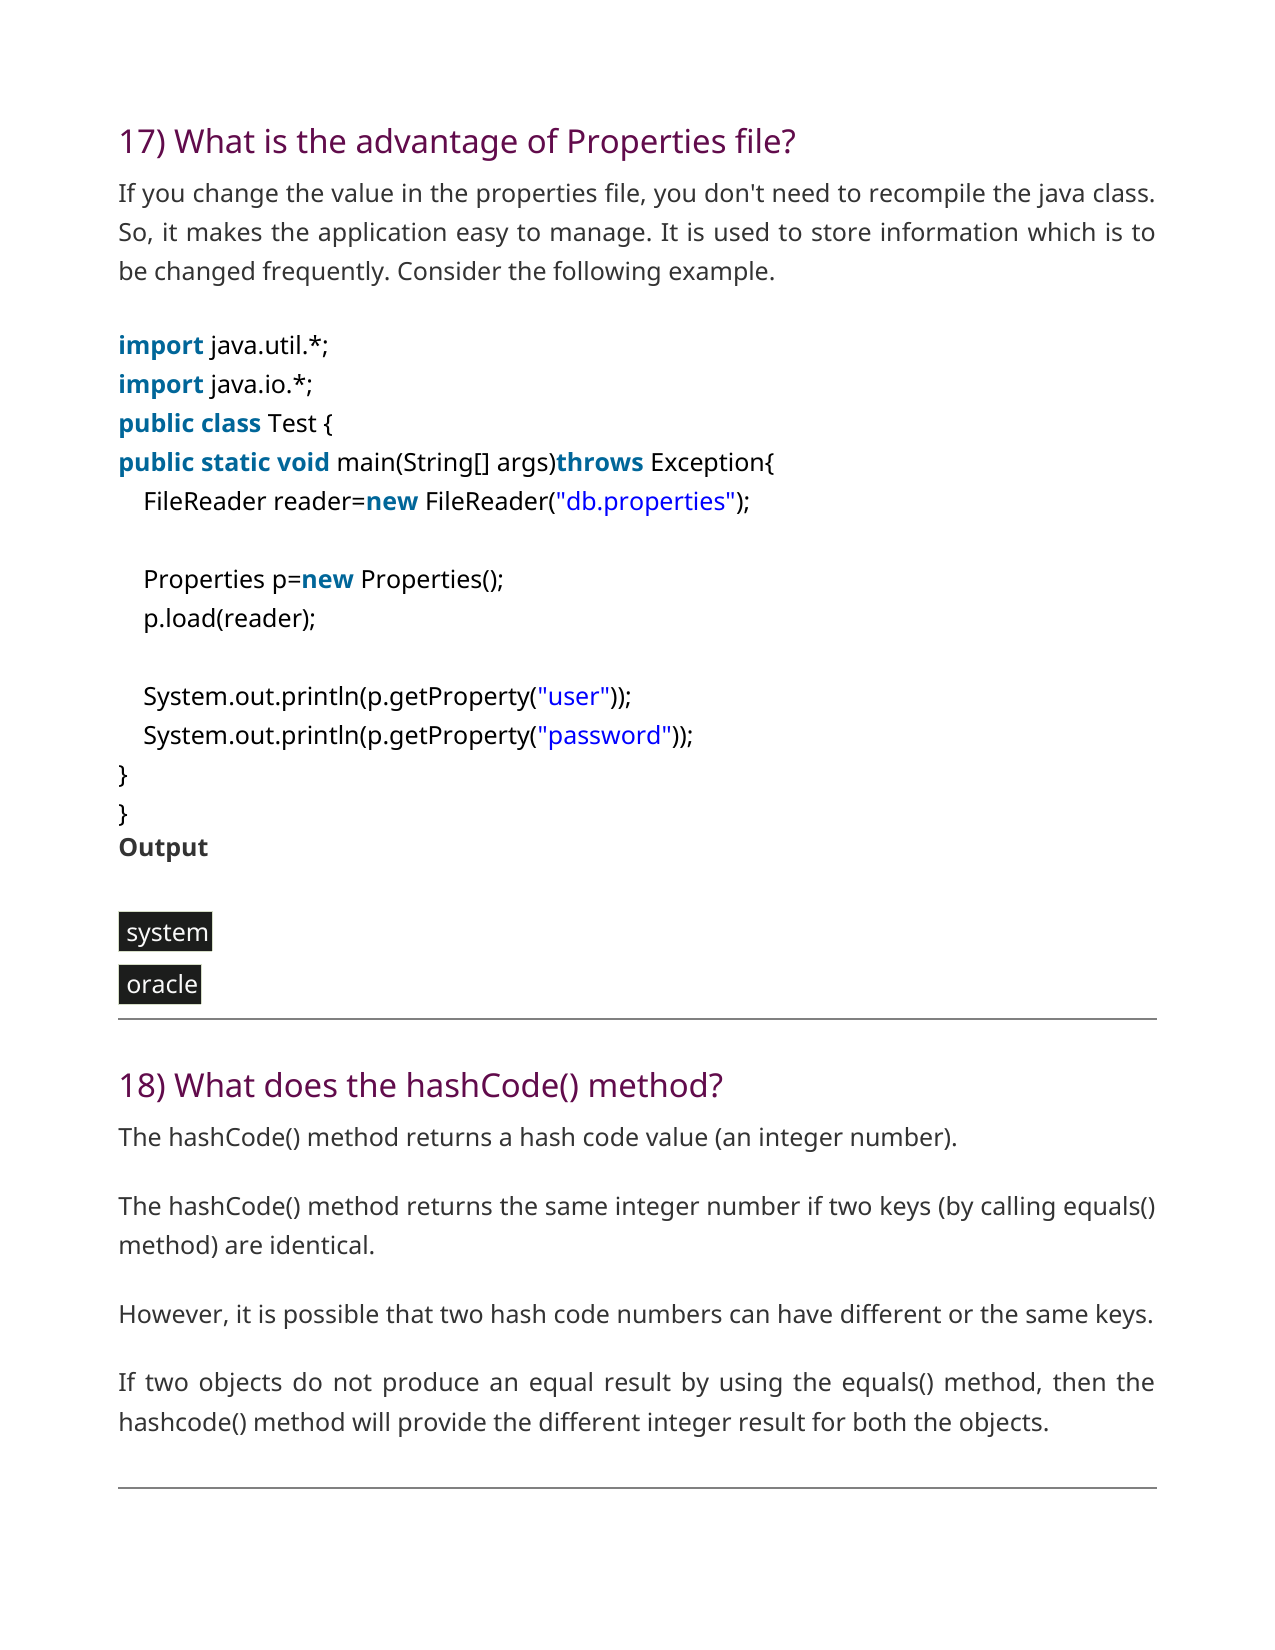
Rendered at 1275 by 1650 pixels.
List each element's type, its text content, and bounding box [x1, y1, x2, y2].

text System.out.println(p.getProperty("user")); [118, 674, 1157, 713]
text [202, 964, 1157, 1004]
text [213, 911, 1157, 951]
text public class Test { [118, 400, 1157, 439]
text If two objects do not produce an equal result by using the equals() method, then the hashcode() method will provide the different integer result for both the objects. [118, 1365, 1157, 1438]
text The hashCode() method returns the same integer number if two keys (by calling equals() method) are identical. [118, 1189, 1157, 1262]
subtitle 18) What does the hashCode() method? [118, 1063, 1157, 1107]
text Output [118, 830, 1157, 864]
text FileReader reader=new FileReader("db.properties"); [118, 478, 1157, 518]
text If you change the value in the properties file, you don't need to recompile the java class. So, it makes the application easy to manage. It is used to store information which is to be changed frequently. Consider the following example. [118, 175, 1157, 288]
text import java.util.*; [118, 322, 1157, 361]
text } [118, 791, 1157, 830]
text system [119, 912, 212, 951]
text import java.io.*; [118, 361, 1157, 400]
text } [118, 752, 1157, 791]
text public static void main(String[] args)throws Exception{ [118, 439, 1157, 478]
text The hashCode() method returns a hash code value (an integer number). [118, 1120, 1157, 1154]
text System.out.println(p.getProperty("password")); [118, 713, 1157, 752]
text p.load(reader); [118, 596, 1157, 635]
text oracle [119, 965, 201, 1004]
text However, it is possible that two hash code numbers can have different or the same keys. [118, 1296, 1157, 1331]
subtitle 17) What is the advantage of Properties file? [118, 118, 1157, 163]
text Properties p=new Properties(); [118, 557, 1157, 596]
